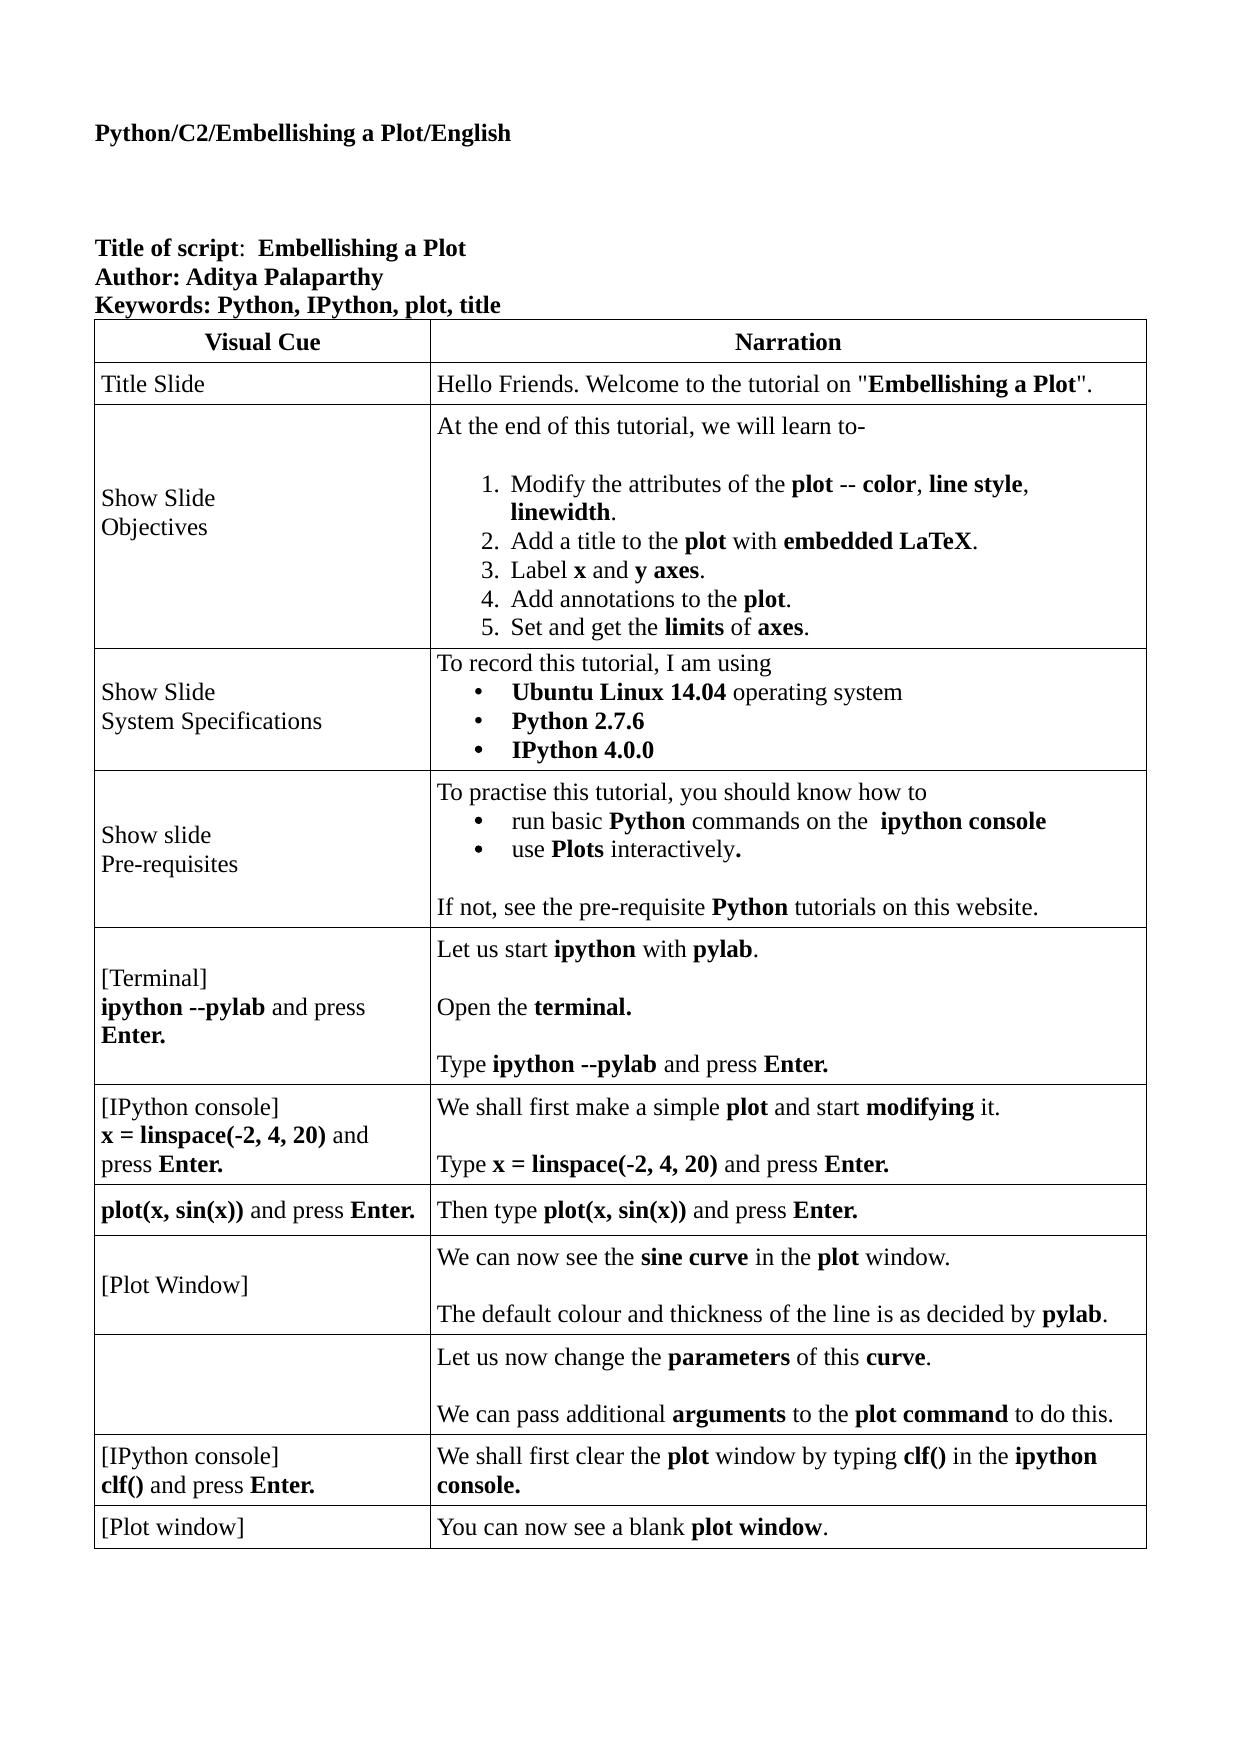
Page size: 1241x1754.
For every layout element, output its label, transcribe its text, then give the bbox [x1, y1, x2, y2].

text Title of script: Embellishing a Plot [94, 233, 1146, 262]
table_cell To practise this tutorial, you should know how to run basic Python commands on the ipython console use Plots interactively. If not, see the pre-requisite Python tutorials on this website. [431, 771, 1146, 927]
text Keywords: Python, IPython, plot, title [94, 291, 1146, 319]
table_cell To record this tutorial, I am using Ubuntu Linux 14.04 operating system Python 2.7.6 IPython 4.0.0 [431, 649, 1146, 770]
table_cell Let us now change the parameters of this curve. We can pass additional arguments to the plot command to do this. [431, 1335, 1146, 1434]
table_cell Hello Friends. Welcome to the tutorial on "Embellishing a Plot". [431, 363, 1146, 404]
table_cell [Plot Window] [95, 1236, 430, 1334]
table_header Visual Cue [95, 320, 430, 362]
subtitle Python/C2/Embellishing a Plot/English [94, 118, 1146, 147]
table_cell We shall first clear the plot window by typing clf() in the ipython console. [431, 1435, 1146, 1505]
text Author: Aditya Palaparthy [94, 262, 1146, 291]
table_cell Title Slide [95, 363, 430, 404]
table_cell Show Slide System Specifications [95, 649, 430, 770]
table_cell [IPython console] clf() and press Enter. [95, 1435, 430, 1505]
table_cell At the end of this tutorial, we will learn to- Modify the attributes of the plot -- color, line style, linewidth. Add a title to the plot with embedded LaTeX. Label x and y axes. Add annotations to the plot. Set and get the limits of axes. [431, 405, 1146, 647]
table_cell [IPython console] x = linspace(-2, 4, 20) and press Enter. [95, 1085, 430, 1184]
table_cell [95, 1335, 430, 1434]
table_cell You can now see a blank plot window. [431, 1506, 1146, 1547]
table_cell Let us start ipython with pylab. Open the terminal. Type ipython --pylab and press Enter. [431, 928, 1146, 1084]
table_cell We can now see the sine curve in the plot window. The default colour and thickness of the line is as decided by pylab. [431, 1236, 1146, 1334]
table_cell [Terminal] ipython --pylab and press Enter. [95, 928, 430, 1084]
table_cell Show slide Pre-requisites [95, 771, 430, 927]
table_cell plot(x, sin(x)) and press Enter. [95, 1185, 430, 1234]
table_cell Show Slide Objectives [95, 405, 430, 647]
table_cell Then type plot(x, sin(x)) and press Enter. [431, 1185, 1146, 1234]
table_cell We shall first make a simple plot and start modifying it. Type x = linspace(-2, 4, 20) and press Enter. [431, 1085, 1146, 1184]
table_cell [Plot window] [95, 1506, 430, 1547]
table_header Narration [431, 320, 1146, 362]
